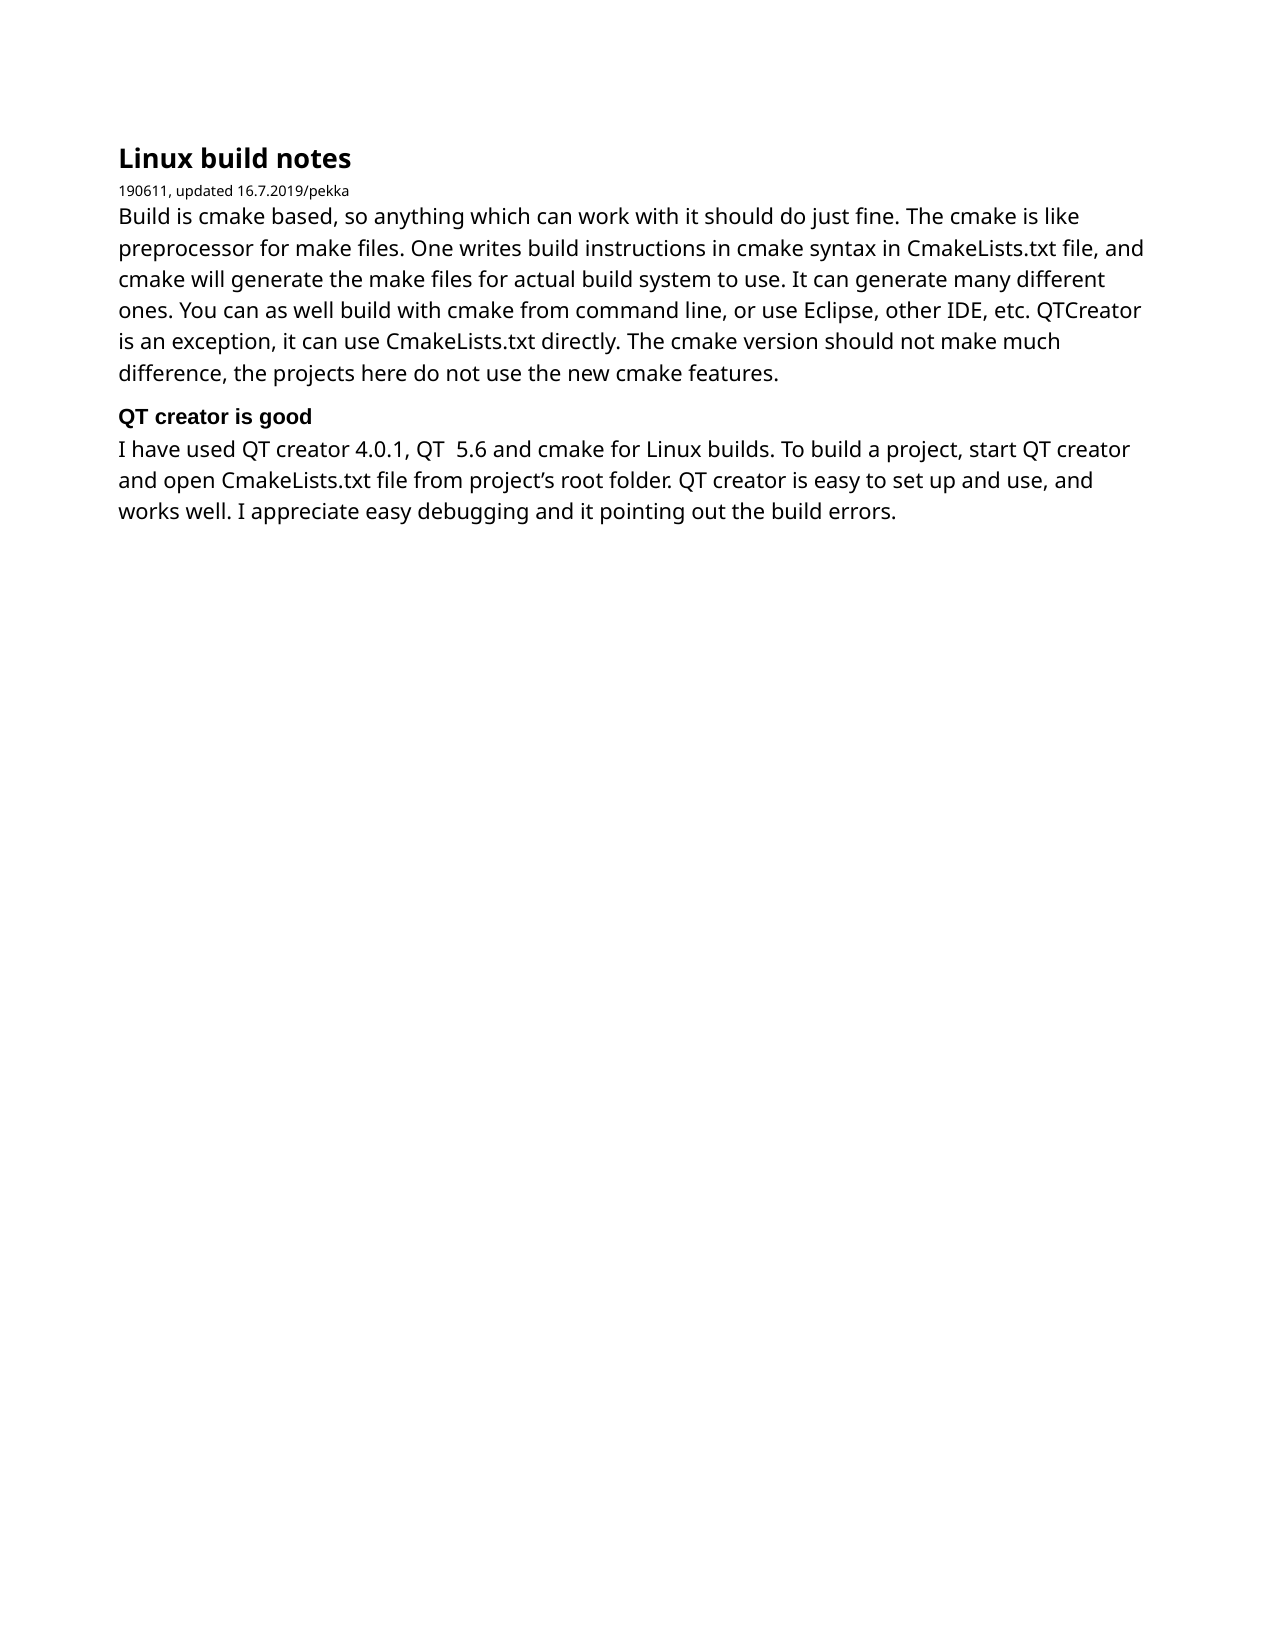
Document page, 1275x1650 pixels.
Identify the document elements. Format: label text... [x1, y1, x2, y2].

subtitle QT creator is good [118, 404, 1157, 429]
text I have used QT creator 4.0.1, QT 5.6 and cmake for Linux builds. To build a project, start QT creator and open CmakeLists.txt file from project’s root folder. QT creator is easy to set up and use, and works well. I appreciate easy debugging and it pointing out the build errors. [118, 433, 1157, 526]
text 190611, updated 16.7.2019/pekka [118, 181, 1157, 200]
text Build is cmake based, so anything which can work with it should do just fine. The cmake is like preprocessor for make files. One writes build instructions in cmake syntax in CmakeLists.txt file, and cmake will generate the make files for actual build system to use. It can generate many different ones. You can as well build with cmake from command line, or use Eclipse, other IDE, etc. QTCreator is an exception, it can use CmakeLists.txt directly. The cmake version should not make much difference, the projects here do not use the new cmake features. [118, 201, 1157, 387]
subtitle Linux build notes [118, 139, 1157, 176]
